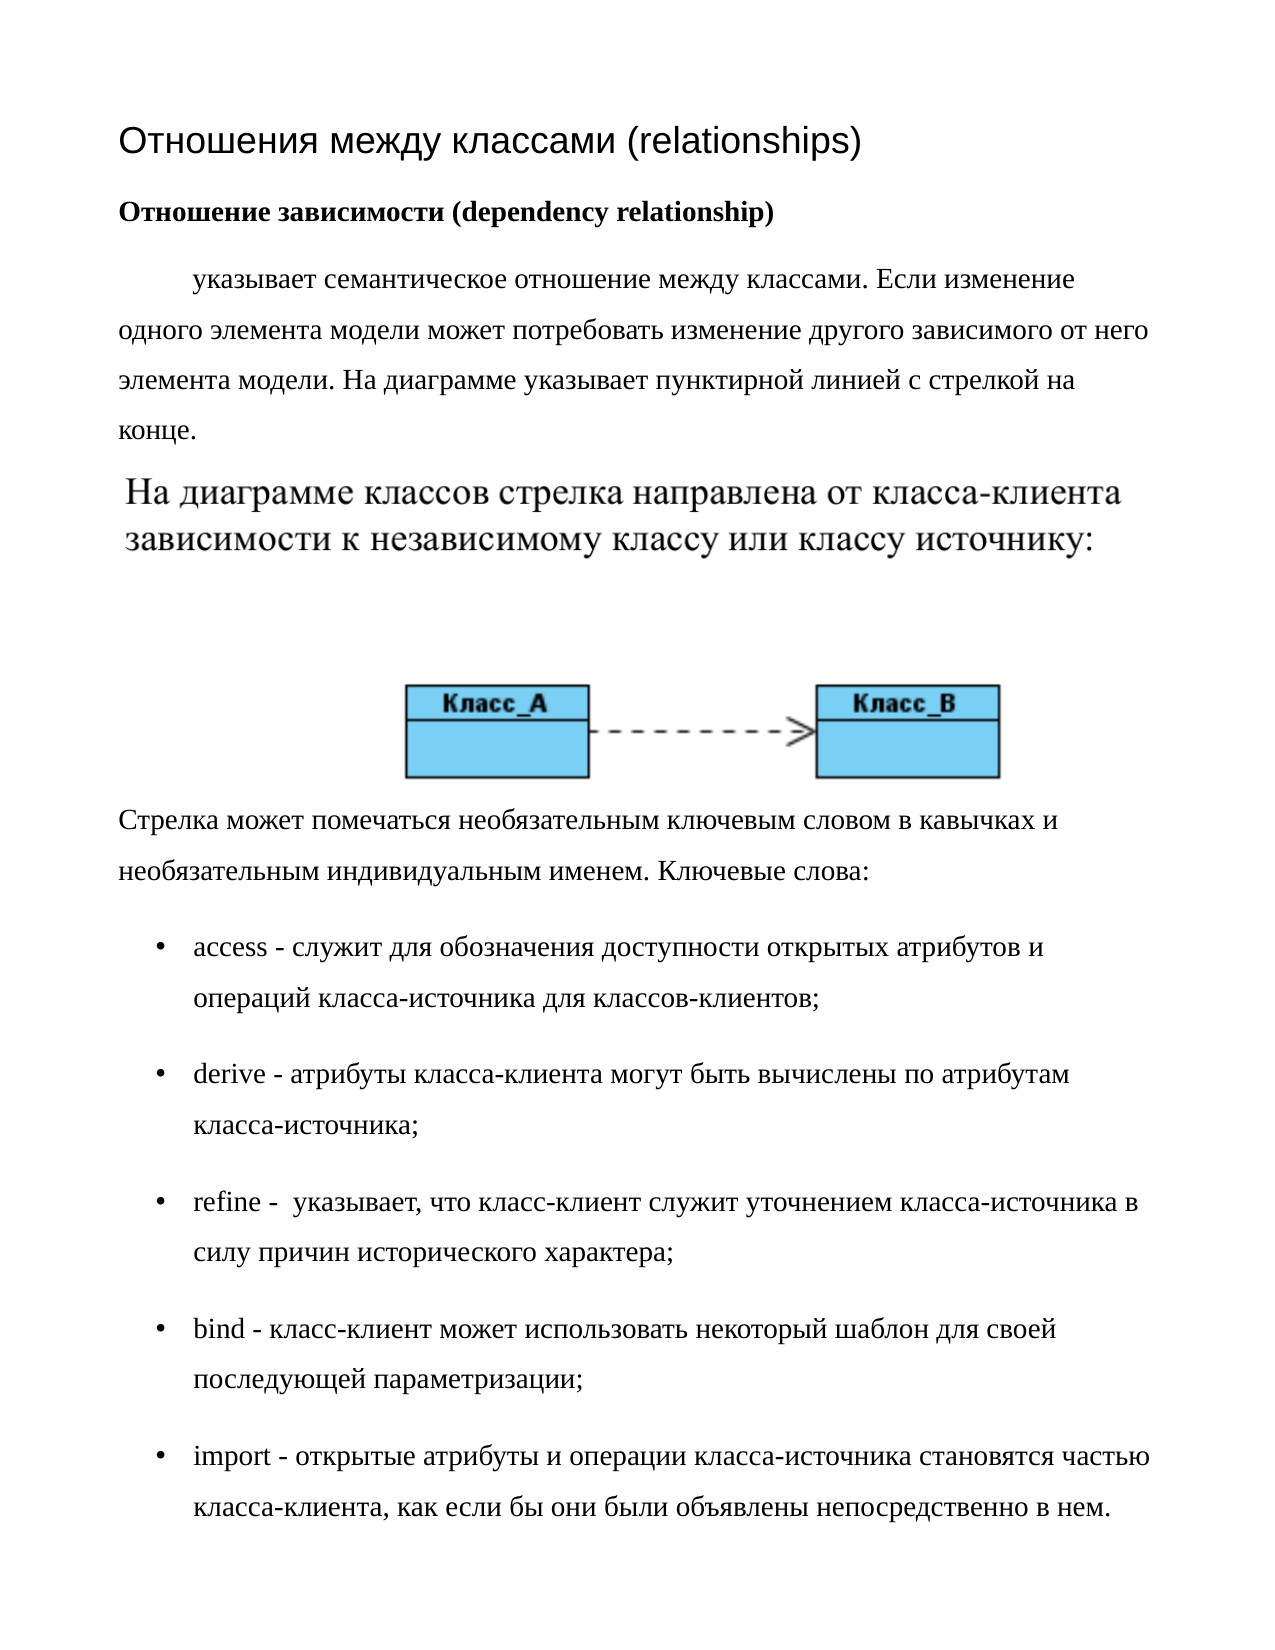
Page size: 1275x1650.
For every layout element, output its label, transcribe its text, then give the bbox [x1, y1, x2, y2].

subtitle Отношение зависимости (dependency relationship) [118, 194, 1157, 228]
list bind - класс-клиент может использовать некоторый шаблон для своей последующей параметризации; [156, 1311, 1157, 1395]
text Стрелка может помечаться необязательным ключевым словом в кавычках и необязательным индивидуальным именем. Ключевые слова: [118, 481, 1157, 886]
subtitle Отношения между классами (relationships) [118, 118, 1157, 161]
picture [123, 475, 1125, 786]
list derive - атрибуты класса-клиента могут быть вычислены по атрибутам класса-источника; [156, 1057, 1157, 1141]
subtitle указывает семантическое отношение между классами. Если изменение одного элемента модели может потребовать изменение другого зависимого от него элемента модели. На диаграмме указывает пунктирной линией с стрелкой на конце. [118, 261, 1157, 446]
list refine - указывает, что класс-клиент служит уточнением класса-источника в силу причин исторического характера; [156, 1184, 1157, 1268]
list access - служит для обозначения доступности открытых атрибутов и операций класса-источника для классов-клиентов; [156, 929, 1157, 1013]
list import - открытые атрибуты и операции класса-источника становятся частью класса-клиента, как если бы они были объявлены непосредственно в нем. [156, 1438, 1157, 1522]
